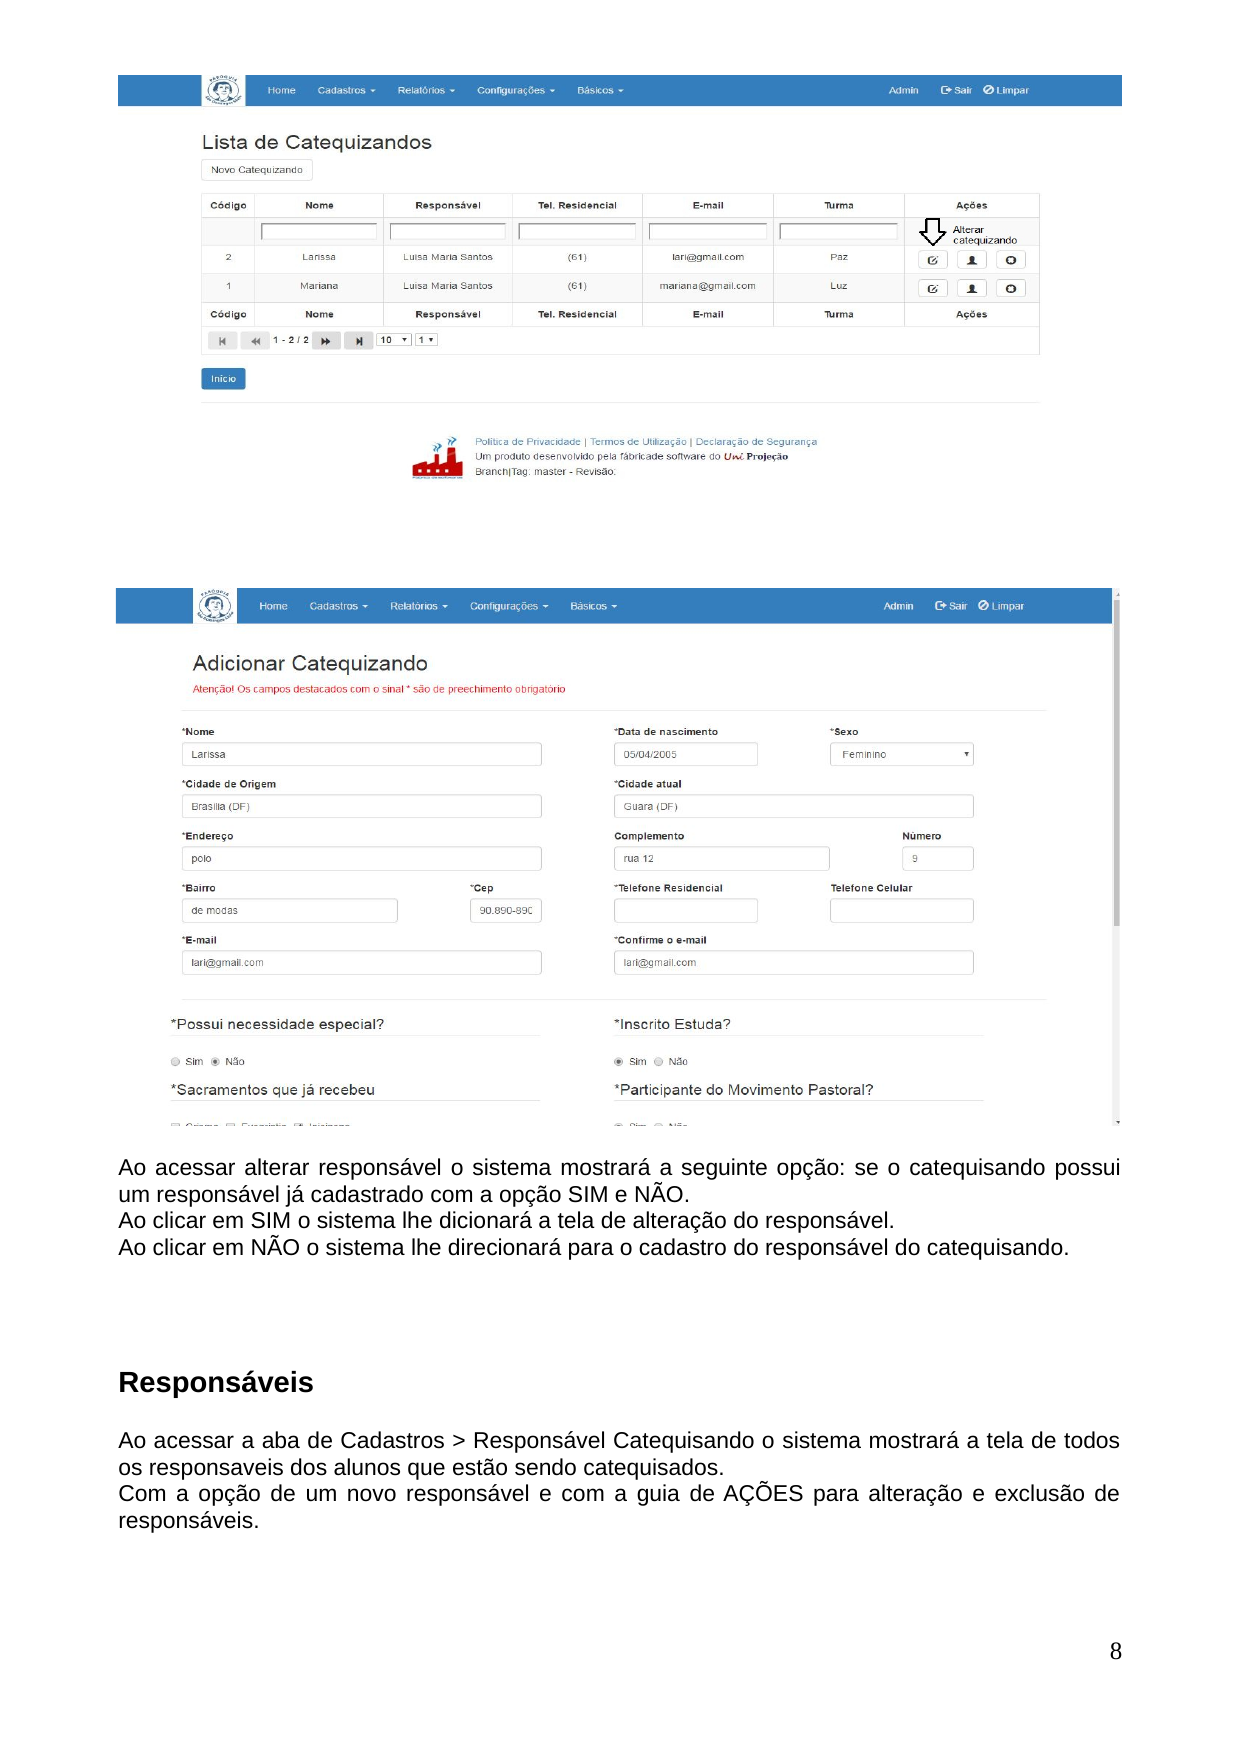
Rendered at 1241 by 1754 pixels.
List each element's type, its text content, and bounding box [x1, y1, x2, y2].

text Ao acessar alterar responsável o sistema mostrará a seguinte opção: se o catequisando possui um responsável já cadastrado com a opção SIM e NÃO. [118, 1154, 1122, 1207]
text Ao acessar a aba de Cadastros > Responsável Catequisando o sistema mostrará a tela de todos os responsaveis dos alunos que estão sendo catequisados. [118, 1427, 1122, 1480]
text Com a opção de um novo responsável e com a guia de AÇÕES para alteração e exclusão de responsáveis. [118, 1480, 1122, 1533]
text Ao clicar em SIM o sistema lhe dicionará a tela de alteração do responsável. [118, 1207, 1122, 1233]
text Ao clicar em NÃO o sistema lhe direcionará para o cadastro do responsável do catequisando. [118, 1233, 1122, 1260]
text Responsáveis [118, 1365, 1122, 1399]
